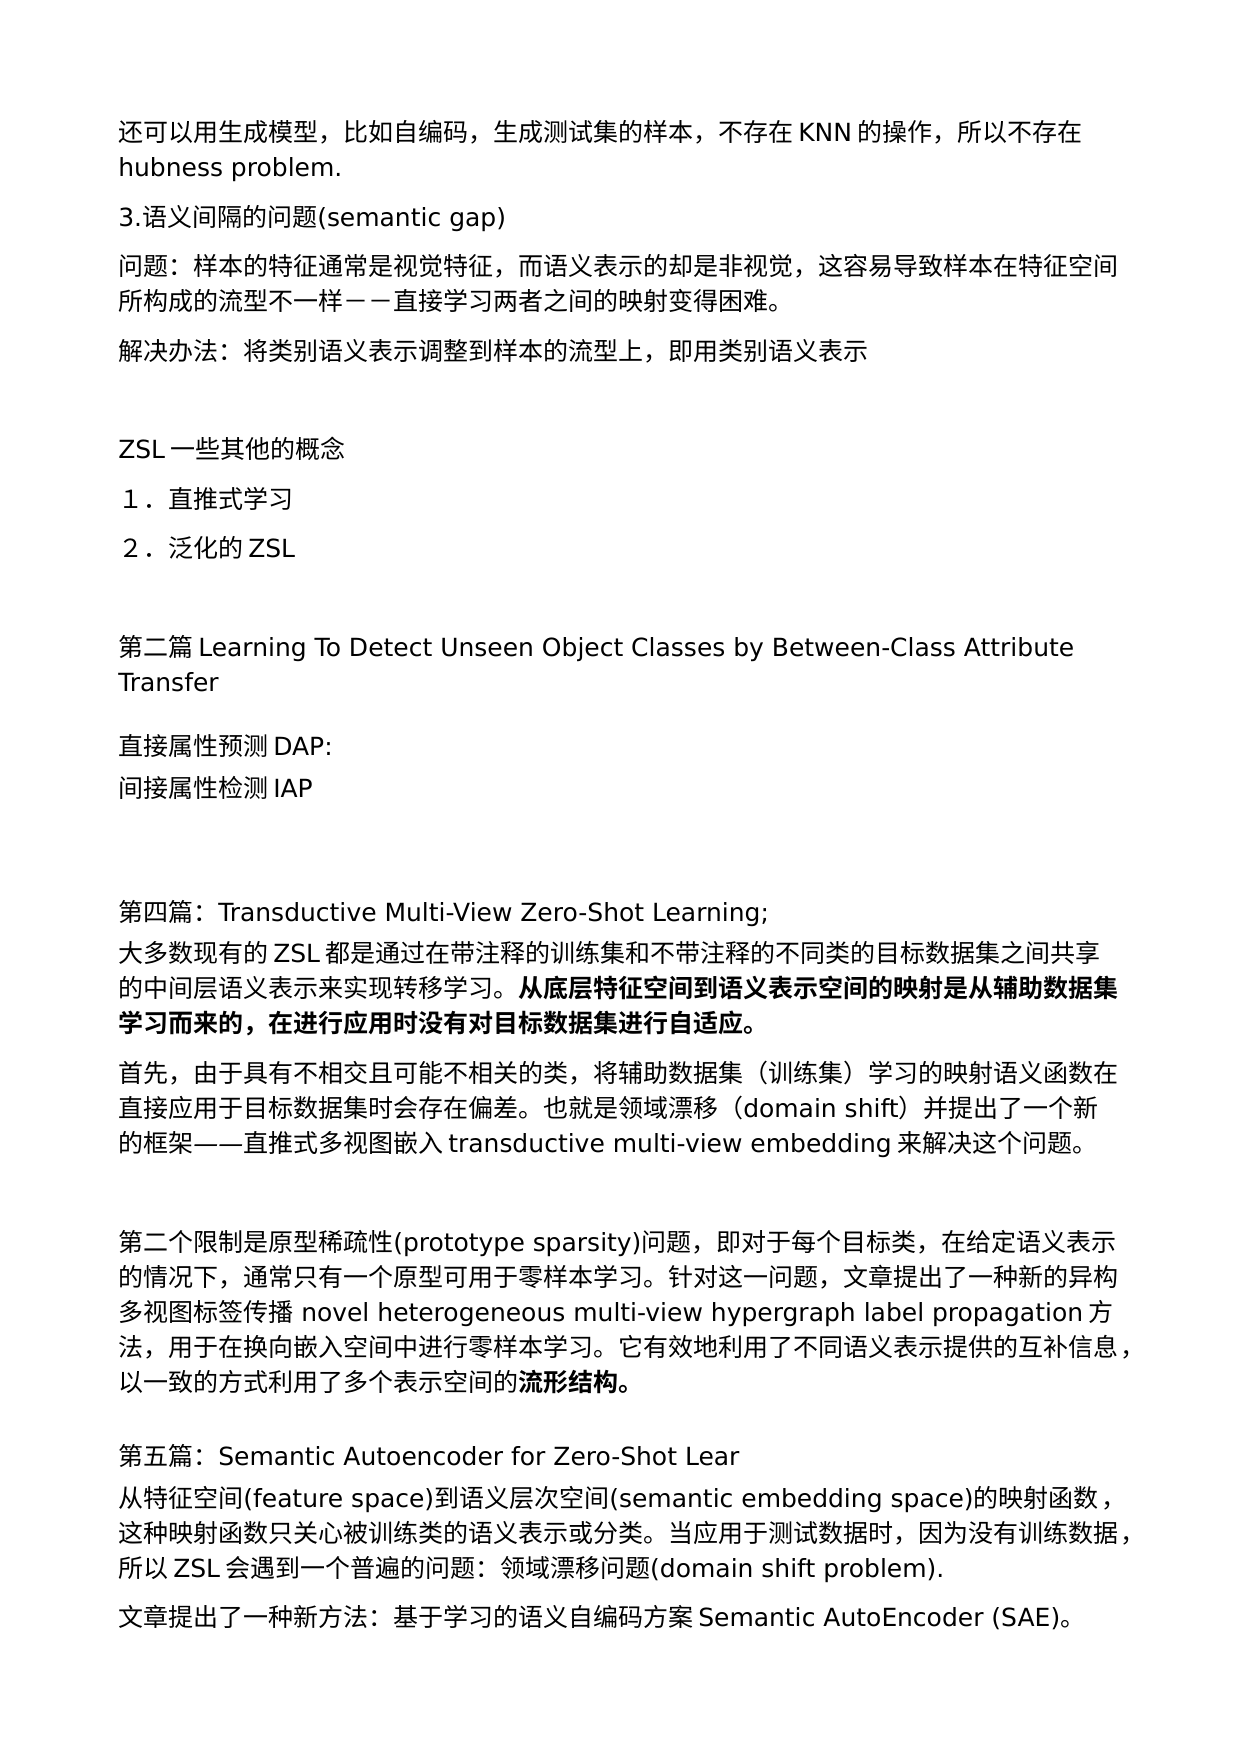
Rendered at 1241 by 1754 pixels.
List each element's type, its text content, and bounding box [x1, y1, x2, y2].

subtitle 第四篇：Transductive Multi-View Zero-Shot Learning; [118, 898, 1122, 927]
text ZSL一些其他的概念 [118, 436, 1122, 465]
text 第二篇Learning To Detect Unseen Object Classes by Between-Class Attribute Transfer [118, 633, 1122, 697]
text 问题：样本的特征通常是视觉特征，而语义表示的却是非视觉，这容易导致样本在特征空间所构成的流型不一样－－直接学习两者之间的映射变得困难。 [118, 252, 1122, 316]
text 还可以用生成模型，比如自编码，生成测试集的样本，不存在KNN的操作，所以不存在hubness problem. [118, 118, 1122, 182]
text 第二个限制是原型稀疏性(prototype sparsity)问题，即对于每个目标类，在给定语义表示的情况下，通常只有一个原型可用于零样本学习。针对这一问题，文章提出了一种新的异构多视图标签传播 novel heterogeneous multi-view hypergraph label propagation方法，用于在换向嵌入空间中进行零样本学习。它有效地利用了不同语义表示提供的互补信息，以一致的方式利用了多个表示空间的流形结构。 [118, 1228, 1122, 1397]
text 文章提出了一种新方法：基于学习的语义自编码方案Semantic AutoEncoder (SAE)。 [118, 1603, 1122, 1633]
text 解决办法：将类别语义表示调整到样本的流型上，即用类别语义表示 [118, 337, 1122, 366]
text 大多数现有的ZSL都是通过在带注释的训练集和不带注释的不同类的目标数据集之间共享的中间层语义表示来实现转移学习。从底层特征空间到语义表示空间的映射是从辅助数据集学习而来的，在进行应用时没有对目标数据集进行自适应。 [118, 939, 1122, 1039]
text 从特征空间(feature space)到语义层次空间(semantic embedding space)的映射函数，这种映射函数只关心被训练类的语义表示或分类。当应用于测试数据时，因为没有训练数据，所以ZSL会遇到一个普遍的问题：领域漂移问题(domain shift problem). [118, 1484, 1122, 1583]
text 3.语义间隔的问题(semantic gap) [118, 203, 1122, 232]
text １．直推式学习 [118, 485, 1122, 514]
text ２．泛化的ZSL [118, 535, 1122, 564]
text 首先，由于具有不相交且可能不相关的类，将辅助数据集（训练集）学习的映射语义函数在直接应用于目标数据集时会存在偏差。也就是领域漂移（domain shift）并提出了一个新的框架——直推式多视图嵌入transductive multi-view embedding来解决这个问题。 [118, 1059, 1122, 1158]
subtitle 第五篇：Semantic Autoencoder for Zero-Shot Lear [118, 1442, 1122, 1471]
text 间接属性检测IAP [118, 774, 1122, 803]
subtitle 直接属性预测DAP: [118, 732, 1122, 762]
